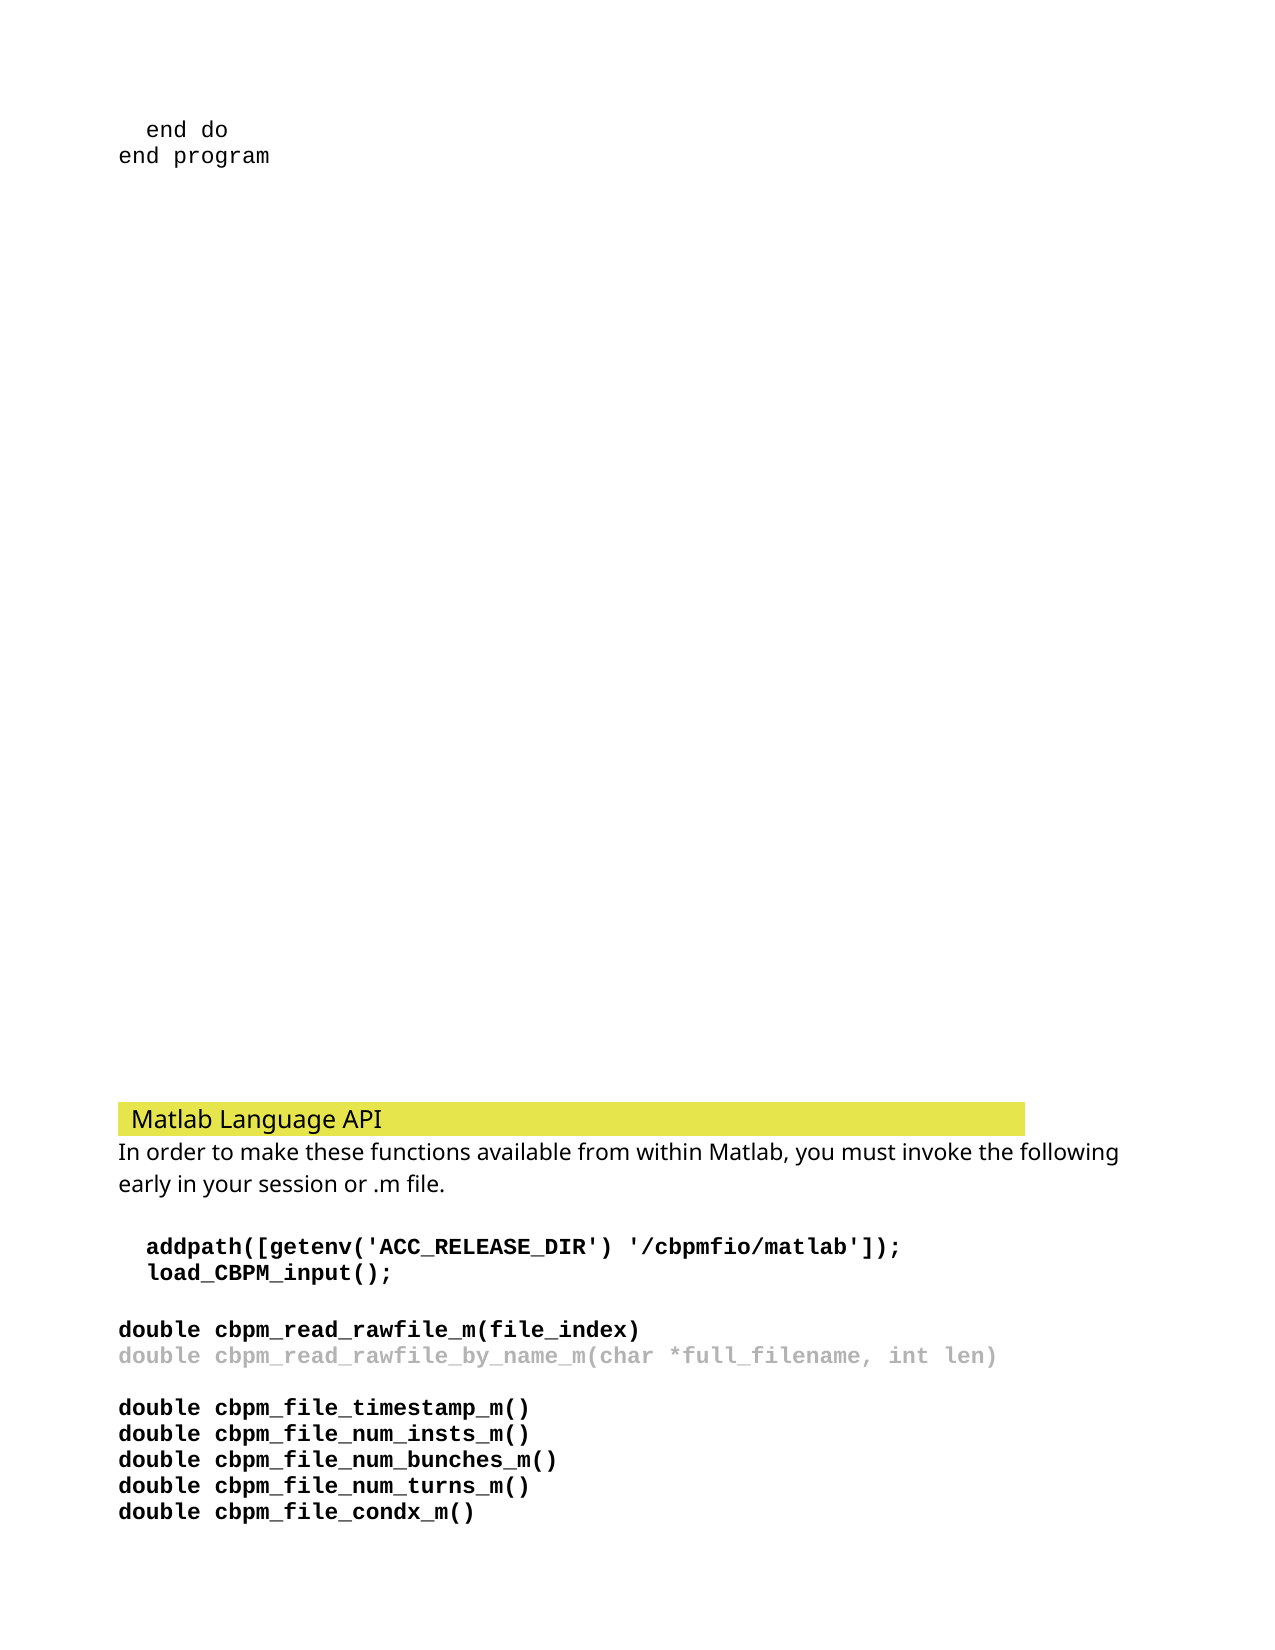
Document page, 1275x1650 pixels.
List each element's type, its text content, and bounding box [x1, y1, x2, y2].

text end do [118, 118, 1157, 144]
text load_CBPM_input(); [118, 1261, 1157, 1287]
text end program [118, 144, 1157, 170]
text In order to make these functions available from within Matlab, you must invoke the following [118, 1136, 1157, 1167]
text double cbpm_read_rawfile_m(file_index) [118, 1318, 1157, 1344]
text early in your session or .m file. [118, 1167, 1157, 1199]
text double cbpm_file_condx_m() [118, 1500, 1157, 1526]
text addpath([getenv('ACC_RELEASE_DIR') '/cbpmfio/matlab']); [118, 1230, 1157, 1261]
text double cbpm_file_timestamp_m() [118, 1396, 1157, 1422]
text double cbpm_file_num_bunches_m() [118, 1448, 1157, 1474]
text double cbpm_file_num_turns_m() [118, 1474, 1157, 1500]
text Matlab Language API [118, 1102, 1157, 1136]
text double cbpm_read_rawfile_by_name_m(char *full_filename, int len) [118, 1344, 1157, 1370]
text double cbpm_file_num_insts_m() [118, 1422, 1157, 1448]
